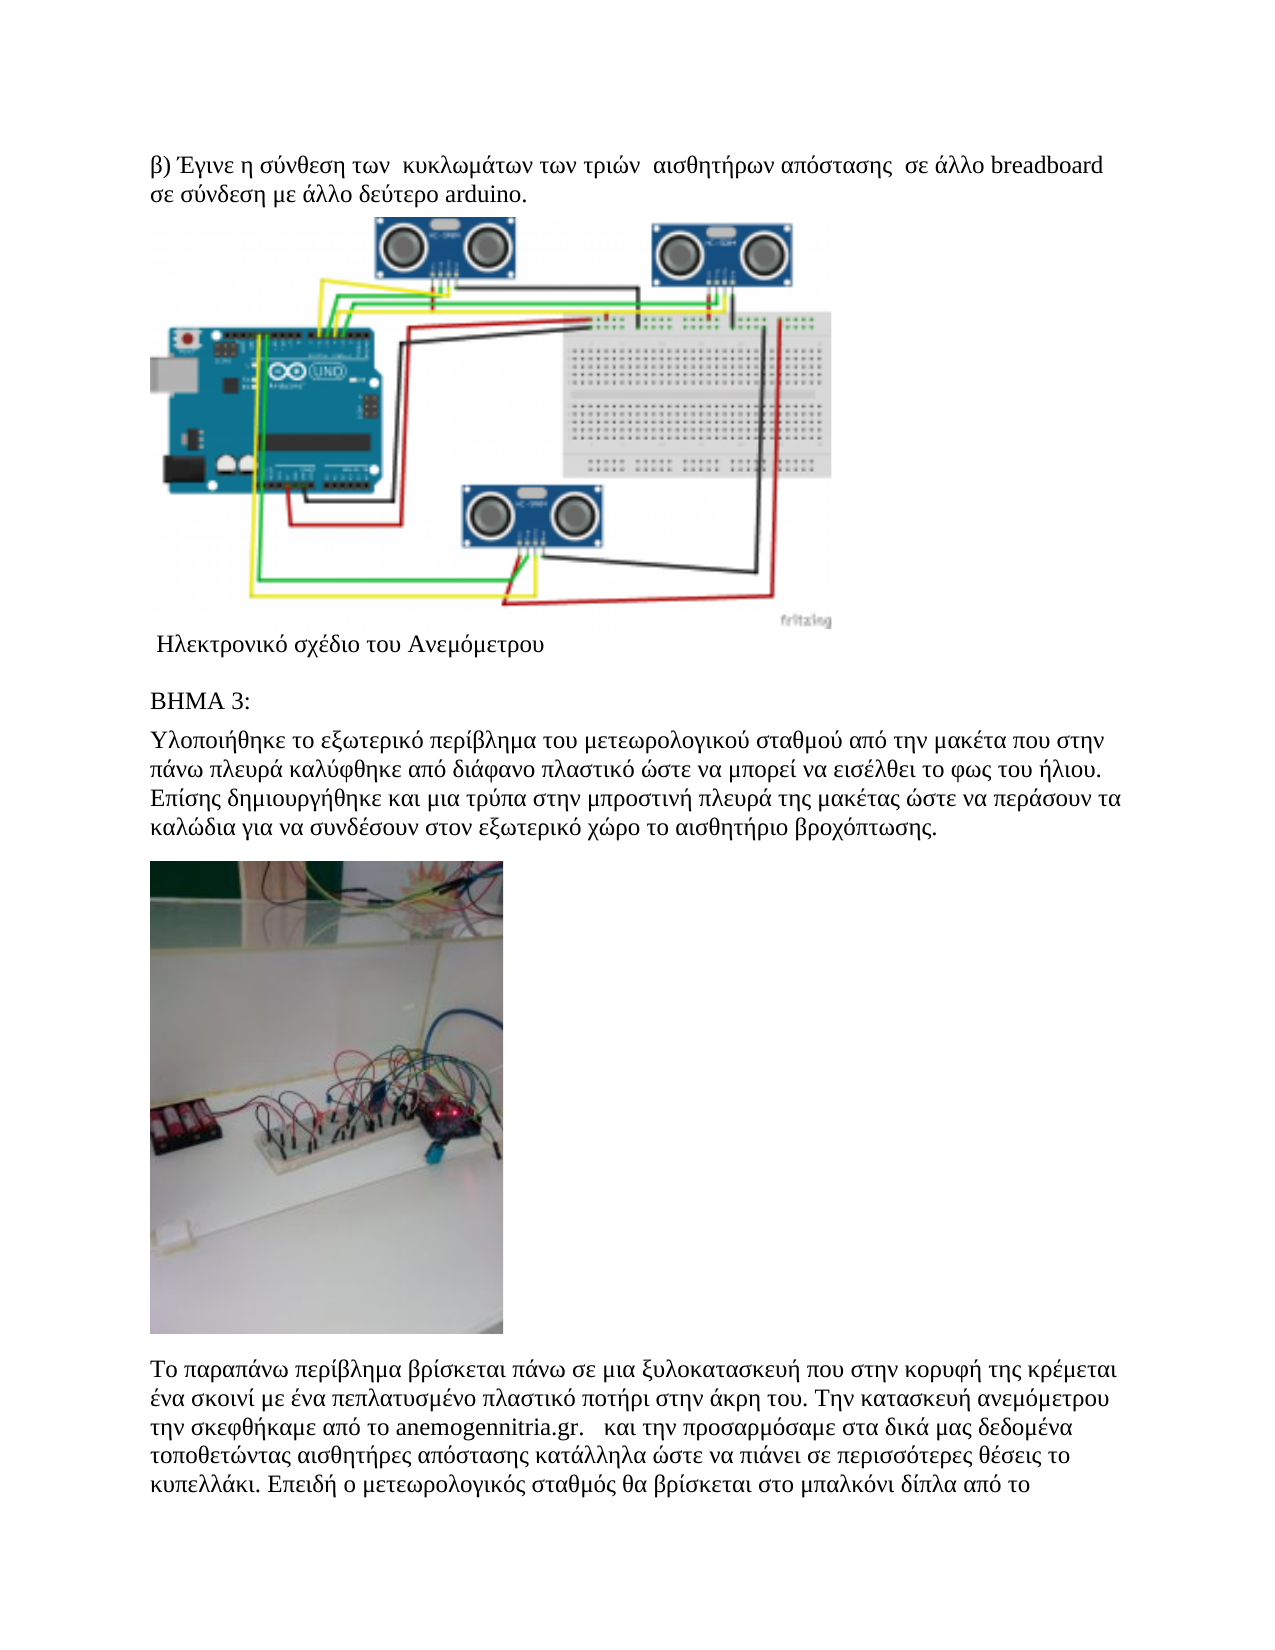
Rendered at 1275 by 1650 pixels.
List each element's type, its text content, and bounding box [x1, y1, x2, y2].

text Ηλεκτρονικό σχέδιο του Ανεμόμετρου [150, 629, 1125, 658]
text ΒΗΜΑ 3: [150, 686, 1125, 715]
text β) Έγινε η σύνθεση των κυκλωμάτων των τριών αισθητήρων απόστασης σε άλλο breadboard σε σύνδεση με άλλο δεύτερο arduino. [150, 150, 1125, 207]
text Το παραπάνω περίβλημα βρίσκεται πάνω σε μια ξυλοκατασκευή που στην κορυφή της κρέμεται ένα σκοινί με ένα πεπλατυσμένο πλαστικό ποτήρι στην άκρη του. Την κατασκευή ανεμόμετρου την σκεφθήκαμε από το anemogennitria.gr. και την προσαρμόσαμε στα δικά μας δεδομένα τοποθετώντας αισθητήρες απόστασης κατάλληλα ώστε να πιάνει σε περισσότερες θέσεις το κυπελλάκι. Επειδή ο μετεωρολογικός σταθμός θα βρίσκεται στο μπαλκόνι δίπλα από το [150, 1354, 1125, 1498]
text Υλοποιήθηκε το εξωτερικό περίβλημα του μετεωρολογικού σταθμού από την μακέτα που στην πάνω πλευρά καλύφθηκε από διάφανο πλαστικό ώστε να μπορεί να εισέλθει το φως του ήλιου. Επίσης δημιουργήθηκε και μια τρύπα στην μπροστινή πλευρά της μακέτας ώστε να περάσουν τα καλώδια για να συνδέσουν στον εξωτερικό χώρο το αισθητήριο βροχόπτωσης. [150, 726, 1125, 841]
